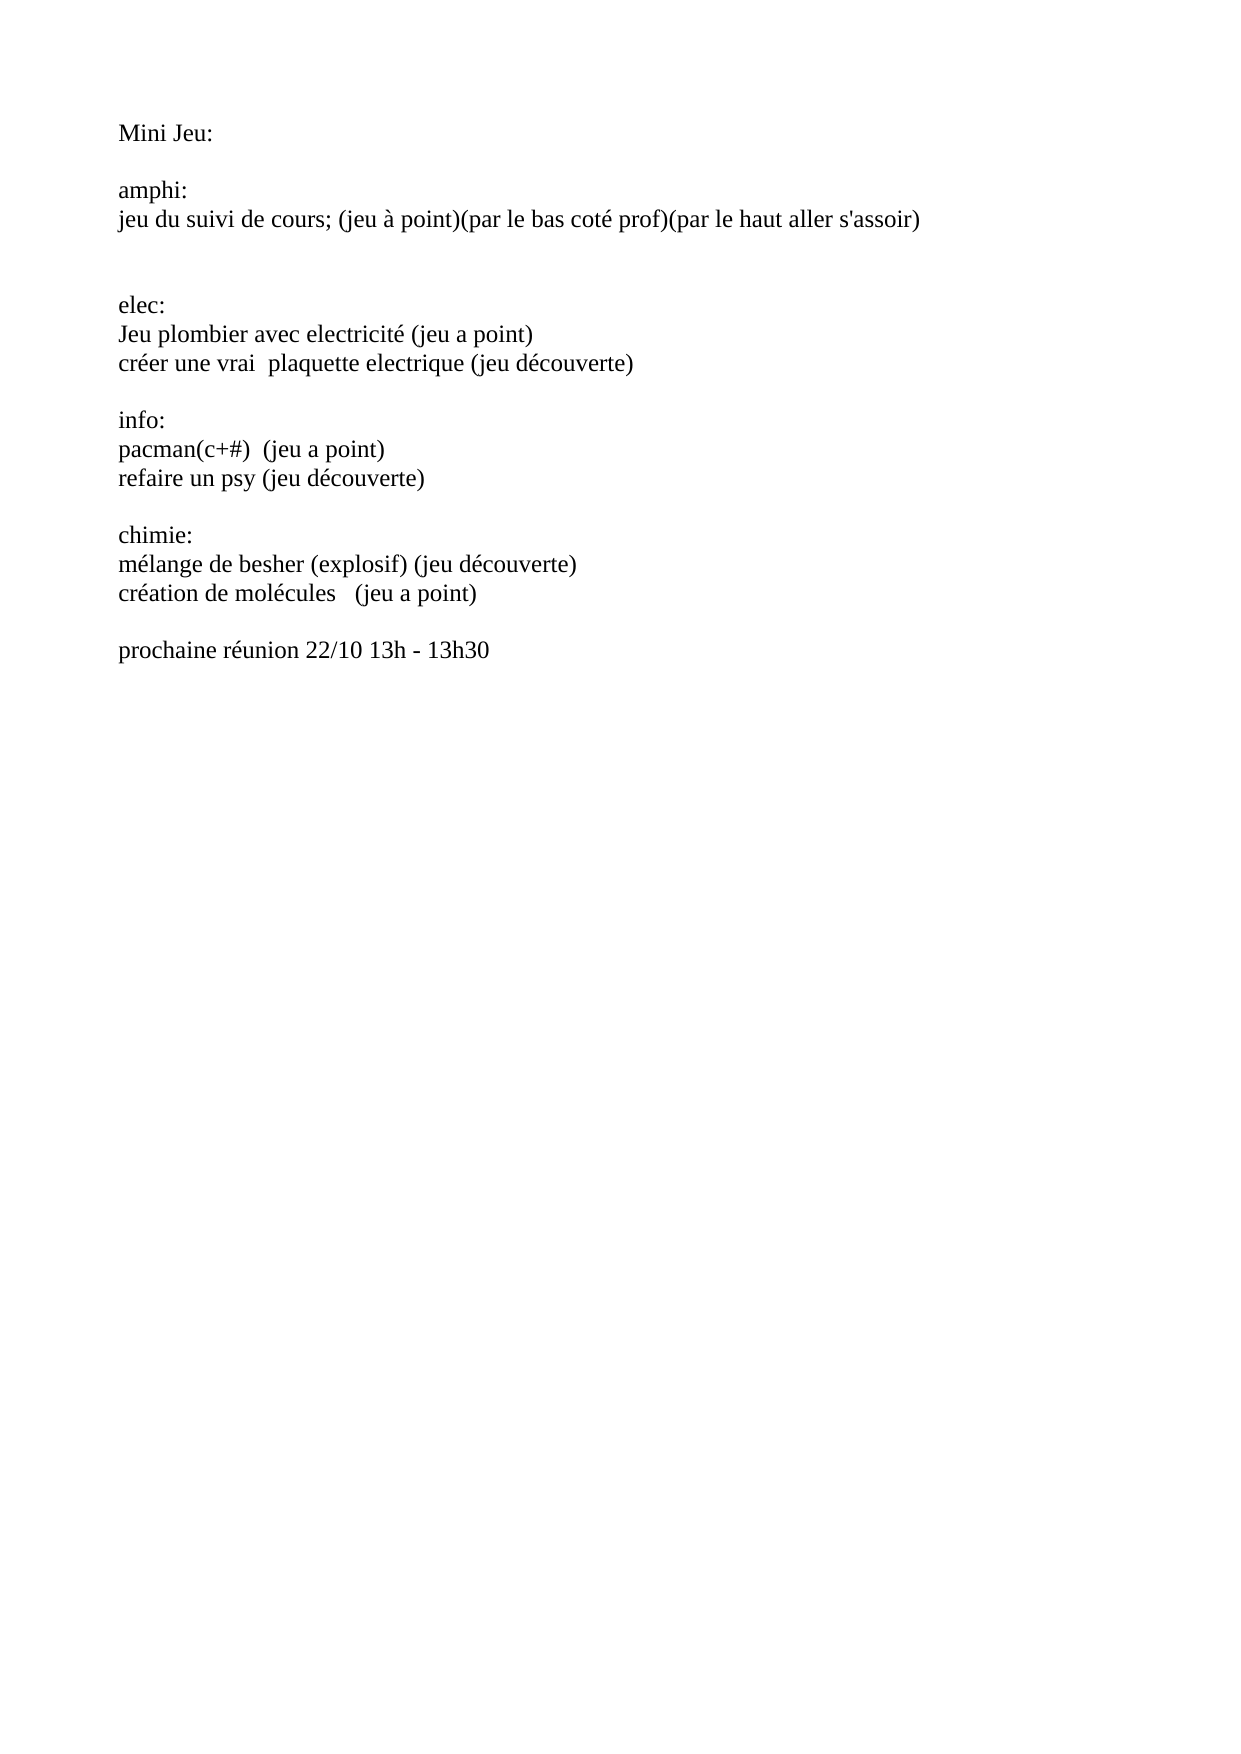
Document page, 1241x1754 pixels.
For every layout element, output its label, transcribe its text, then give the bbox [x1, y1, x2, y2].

text Mini Jeu: [118, 118, 1122, 147]
text pacman(c+#) (jeu a point) [118, 434, 1122, 463]
text amphi: [118, 176, 1122, 204]
text prochaine réunion 22/10 13h - 13h30 [118, 636, 1122, 664]
text info: [118, 406, 1122, 434]
text refaire un psy (jeu découverte) [118, 463, 1122, 492]
text création de molécules (jeu a point) [118, 578, 1122, 607]
text Jeu plombier avec electricité (jeu a point) [118, 319, 1122, 348]
text elec: [118, 291, 1122, 319]
text créer une vrai plaquette electrique (jeu découverte) [118, 348, 1122, 377]
text chimie: [118, 521, 1122, 549]
text mélange de besher (explosif) (jeu découverte) [118, 549, 1122, 578]
text jeu du suivi de cours; (jeu à point)(par le bas coté prof)(par le haut aller s'assoir) [118, 204, 1122, 233]
